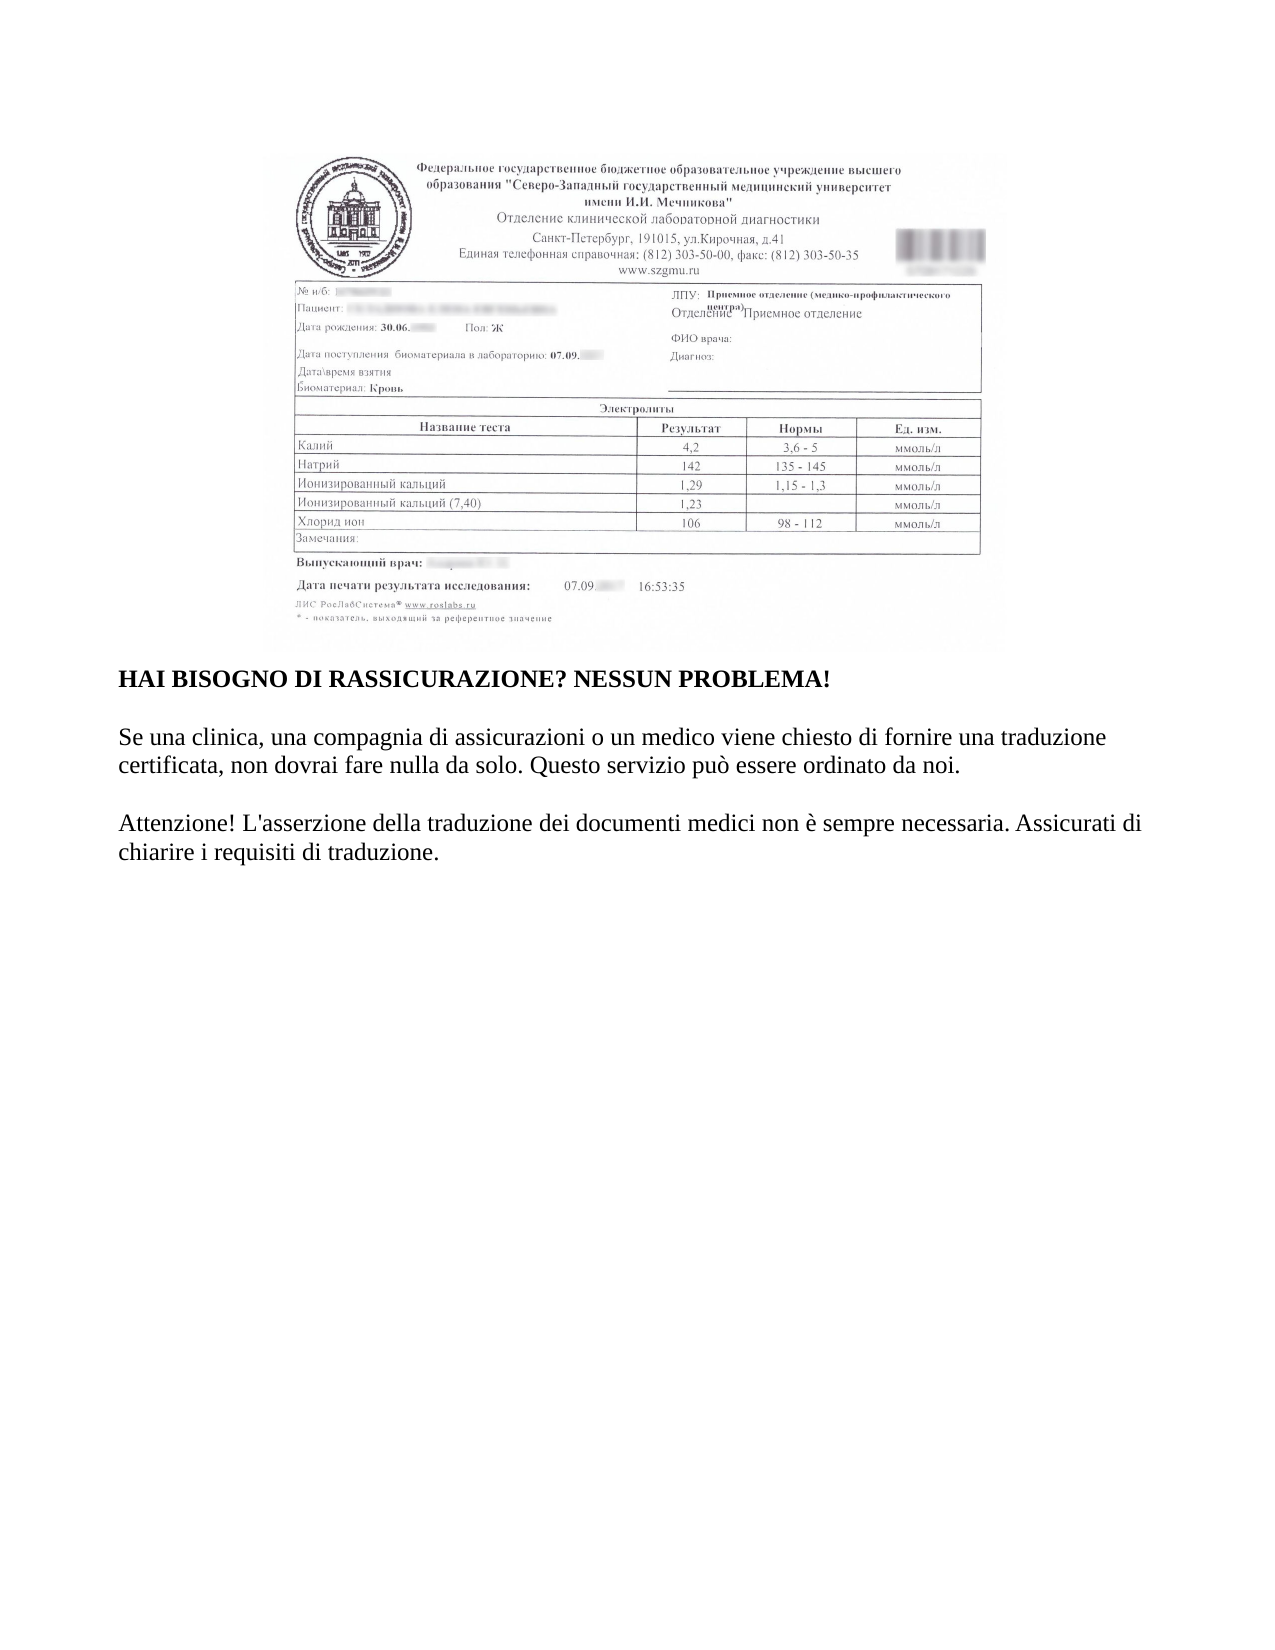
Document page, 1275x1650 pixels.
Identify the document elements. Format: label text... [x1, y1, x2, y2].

text HAI BISOGNO DI RASSICURAZIONE? NESSUN PROBLEMA! [118, 664, 1157, 722]
picture [262, 146, 1013, 652]
text Se una clinica, una compagnia di assicurazioni o un medico viene chiesto di fornire una traduzione certificata, non dovrai fare nulla da solo. Questo servizio può essere ordinato da noi. Attenzione! L'asserzione della traduzione dei documenti medici non è sempre necessaria. Assicurati di chiarire i requisiti di traduzione. [118, 722, 1157, 866]
